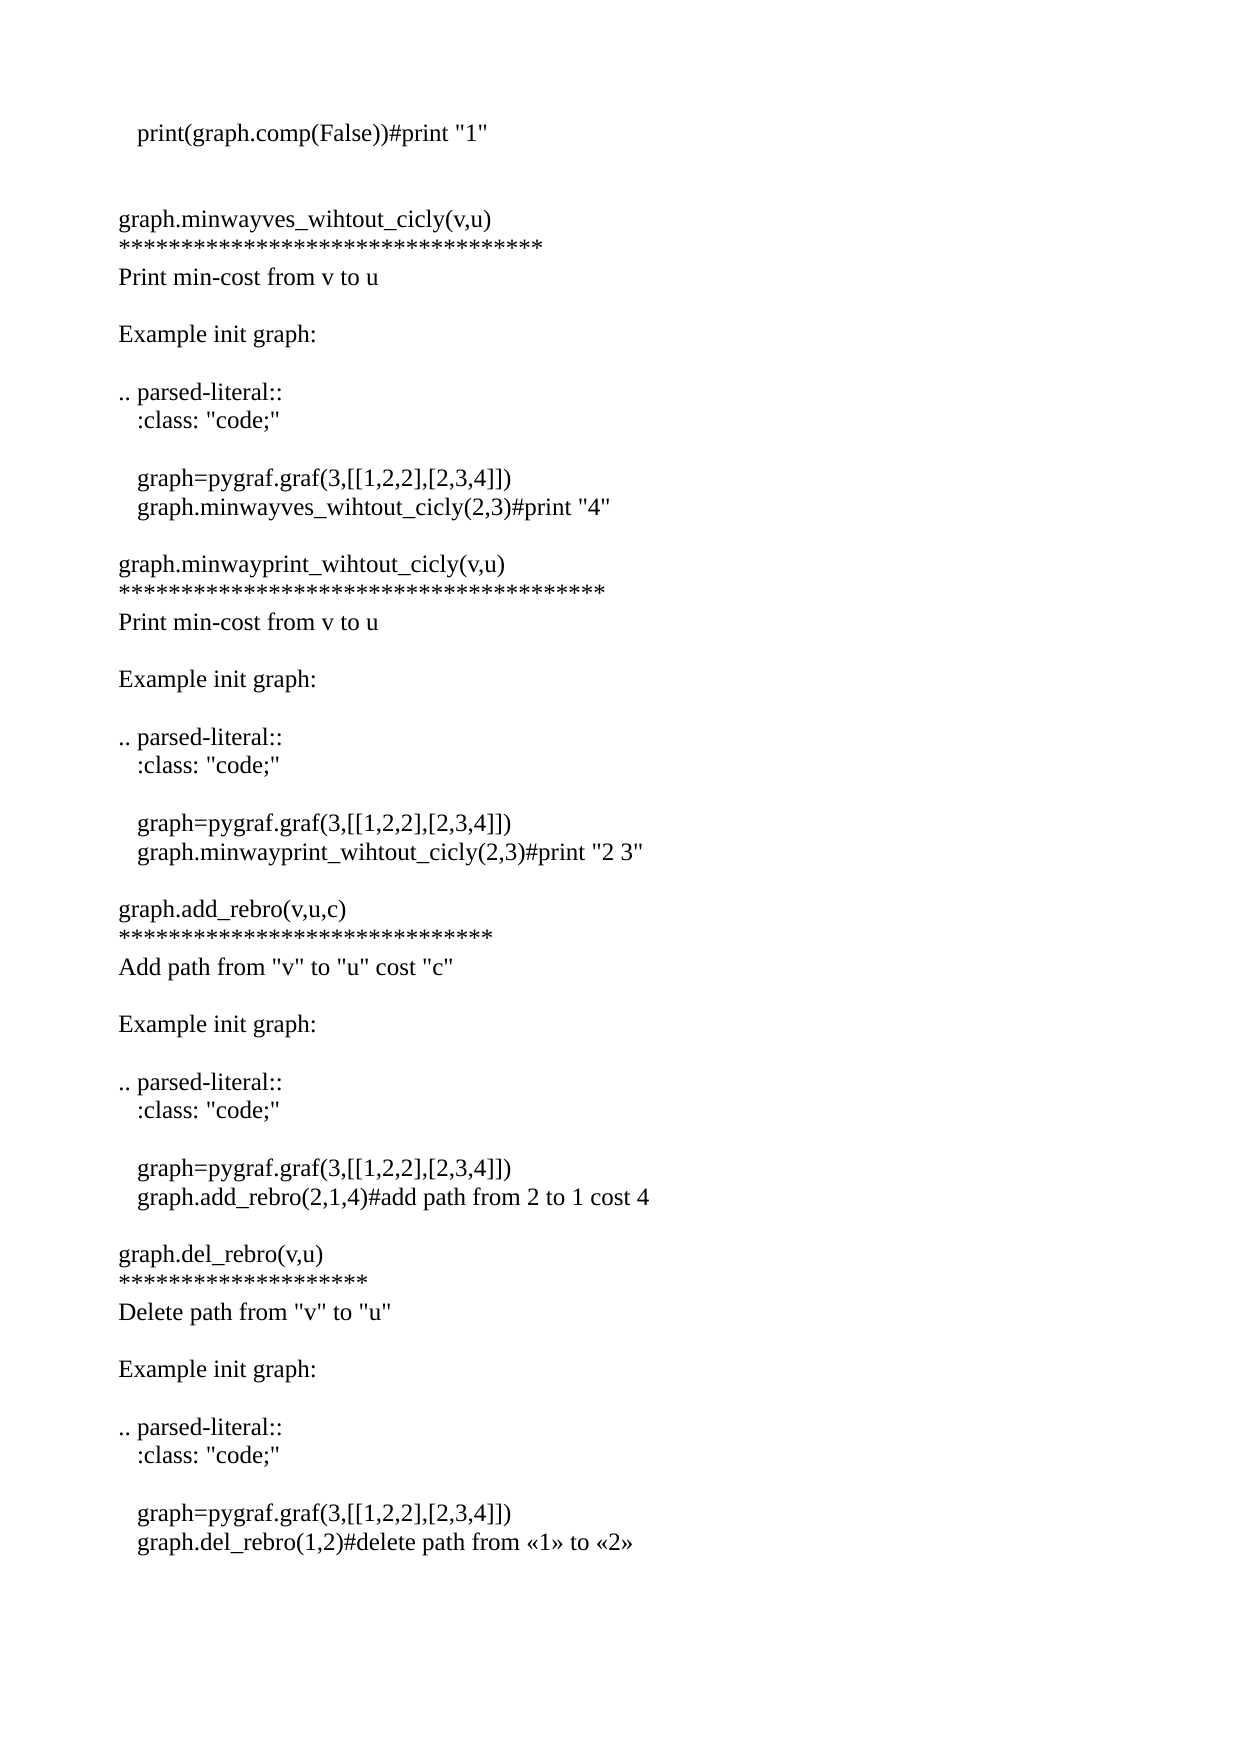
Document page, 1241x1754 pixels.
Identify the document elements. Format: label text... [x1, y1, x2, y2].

text :class: "code;" [118, 406, 1122, 434]
text Example init graph: [118, 664, 1122, 693]
text graph=pygraf.graf(3,[[1,2,2],[2,3,4]]) [118, 808, 1122, 837]
text Add path from "v" to "u" cost "c" [118, 952, 1122, 981]
text graph.minwayves_wihtout_cicly(2,3)#print "4" [118, 492, 1122, 521]
text Example init graph: [118, 1009, 1122, 1038]
text ****************************** [118, 923, 1122, 952]
text graph.add_rebro(2,1,4)#add path from 2 to 1 cost 4 [118, 1182, 1122, 1211]
text Example init graph: [118, 319, 1122, 348]
text graph.del_rebro(v,u) [118, 1239, 1122, 1268]
text *************************************** [118, 578, 1122, 607]
text :class: "code;" [118, 1096, 1122, 1124]
text .. parsed-literal:: [118, 1067, 1122, 1096]
text graph.minwayprint_wihtout_cicly(v,u) [118, 549, 1122, 578]
text print(graph.comp(False))#print "1" [118, 118, 1122, 147]
text graph=pygraf.graf(3,[[1,2,2],[2,3,4]]) [118, 1153, 1122, 1182]
text graph=pygraf.graf(3,[[1,2,2],[2,3,4]]) [118, 1498, 1122, 1527]
text Example init graph: [118, 1354, 1122, 1383]
text graph.add_rebro(v,u,c) [118, 894, 1122, 923]
text .. parsed-literal:: [118, 722, 1122, 751]
text Print min-cost from v to u [118, 262, 1122, 291]
text graph.del_rebro(1,2)#delete path from «1» to «2» [118, 1527, 1122, 1556]
text ********************************** [118, 233, 1122, 262]
text :class: "code;" [118, 751, 1122, 779]
text graph.minwayves_wihtout_cicly(v,u) [118, 204, 1122, 233]
text Print min-cost from v to u [118, 607, 1122, 636]
text Delete path from "v" to "u" [118, 1297, 1122, 1326]
text graph=pygraf.graf(3,[[1,2,2],[2,3,4]]) [118, 463, 1122, 492]
text .. parsed-literal:: [118, 377, 1122, 406]
text .. parsed-literal:: [118, 1412, 1122, 1441]
text :class: "code;" [118, 1441, 1122, 1469]
text ******************** [118, 1268, 1122, 1297]
text graph.minwayprint_wihtout_cicly(2,3)#print "2 3" [118, 837, 1122, 866]
